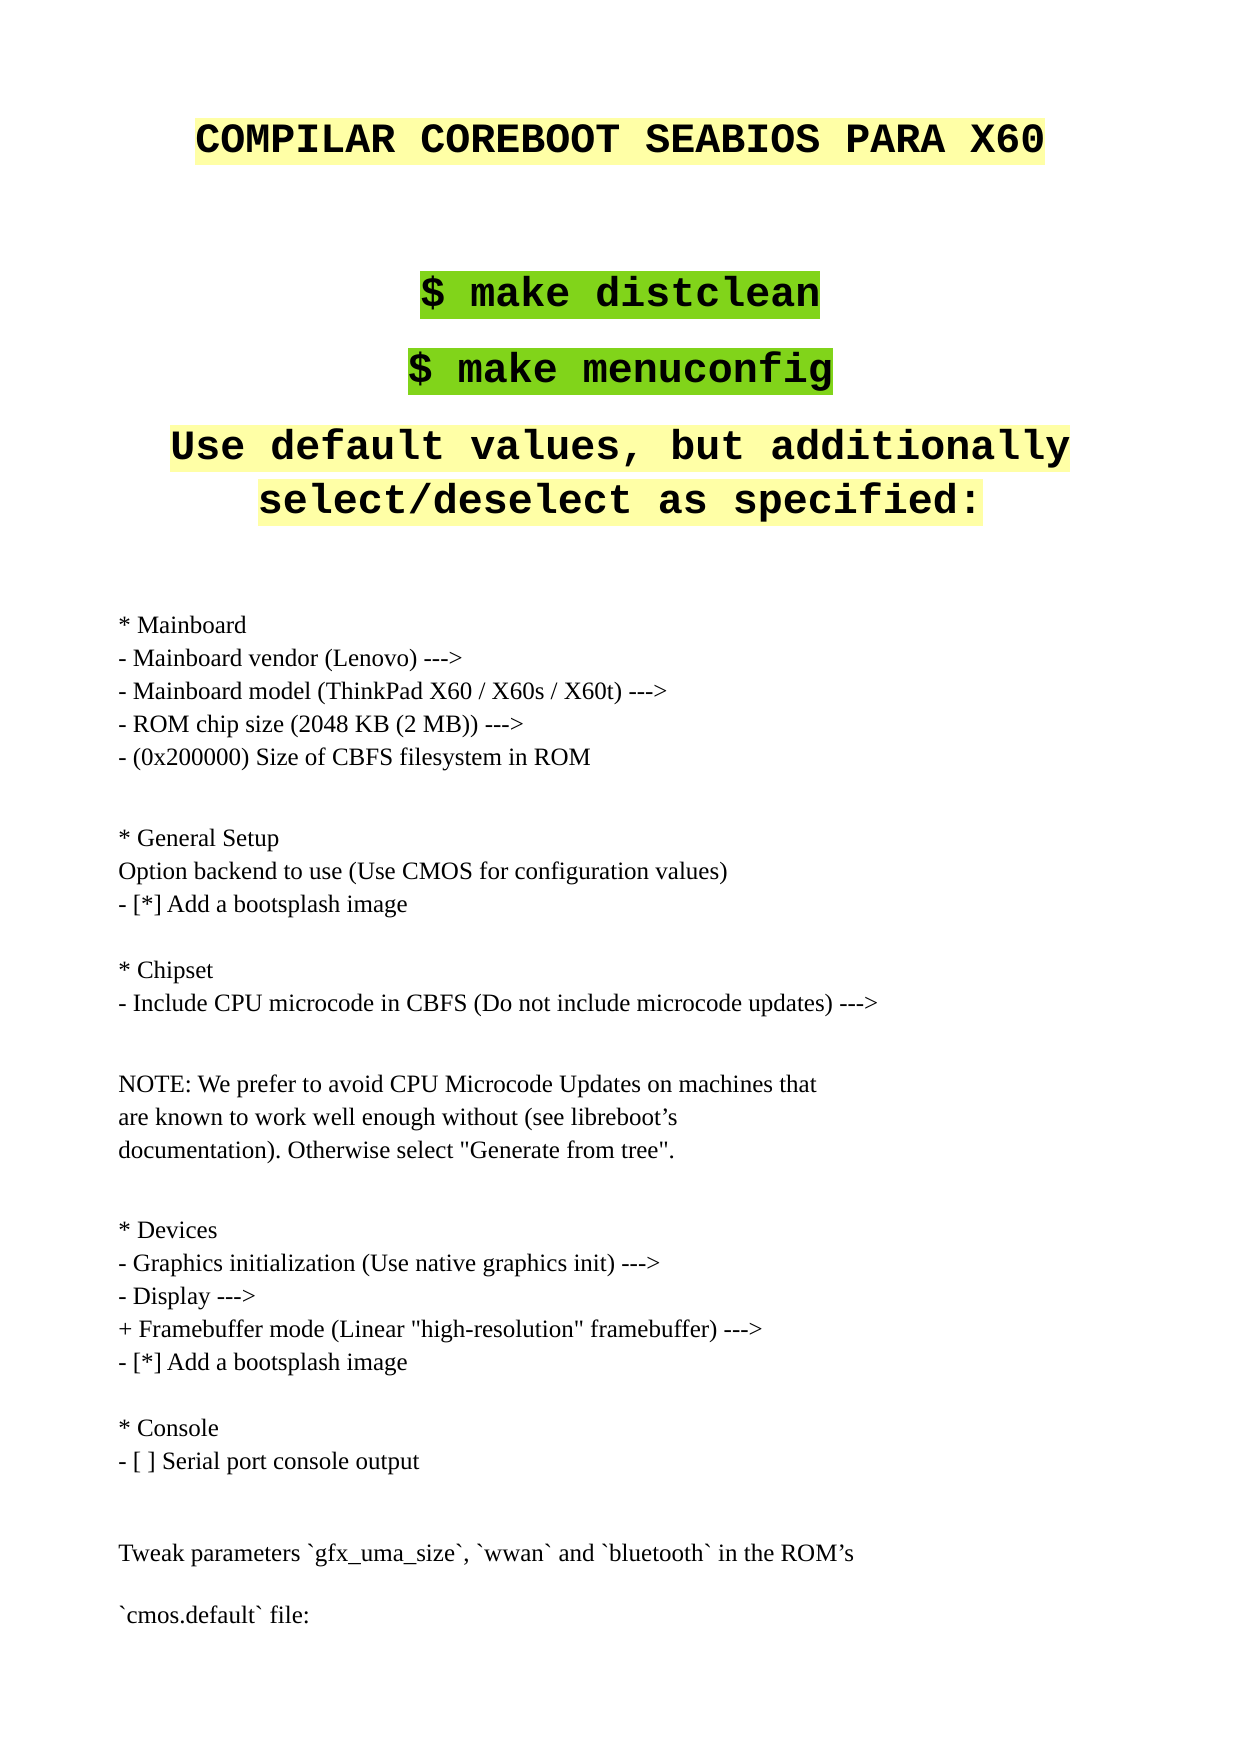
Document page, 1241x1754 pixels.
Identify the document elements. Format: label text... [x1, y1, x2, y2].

text COMPILAR COREBOOT SEABIOS PARA X60 [118, 118, 1122, 165]
text * Mainboard [118, 610, 1122, 639]
text documentation). Otherwise select "Generate from tree". [118, 1135, 1122, 1163]
text Use default values, but additionally select/deselect as specified: [118, 425, 1122, 526]
text - Graphics initialization (Use native graphics init) ---> [118, 1248, 1122, 1277]
text - [ ] Serial port console output [118, 1446, 1122, 1475]
text - Include CPU microcode in CBFS (Do not include microcode updates) ---> [118, 988, 1122, 1017]
text - (0x200000) Size of CBFS filesystem in ROM [118, 742, 1122, 771]
text $ make menuconfig [118, 348, 1122, 395]
text are known to work well enough without (see libreboot’s [118, 1102, 1122, 1130]
text * Devices [118, 1215, 1122, 1244]
text - Mainboard vendor (Lenovo) ---> [118, 643, 1122, 672]
text - Display ---> [118, 1281, 1122, 1310]
text * Chipset [118, 955, 1122, 984]
text Tweak parameters `gfx_uma_size`, `wwan` and `bluetooth` in the ROM’s [118, 1538, 1122, 1566]
text - ROM chip size (2048 KB (2 MB)) ---> [118, 709, 1122, 738]
text * Console [118, 1413, 1122, 1442]
text - [*] Add a bootsplash image [118, 1347, 1122, 1376]
text - [*] Add a bootsplash image [118, 889, 1122, 918]
text NOTE: We prefer to avoid CPU Microcode Updates on machines that [118, 1069, 1122, 1097]
text + Framebuffer mode (Linear "high-resolution" framebuffer) ---> [118, 1314, 1122, 1343]
text $ make distclean [118, 271, 1122, 319]
text Option backend to use (Use CMOS for configuration values) [118, 856, 1122, 885]
text `cmos.default` file: [118, 1600, 1122, 1629]
text - Mainboard model (ThinkPad X60 / X60s / X60t) ---> [118, 676, 1122, 705]
text * General Setup [118, 823, 1122, 852]
